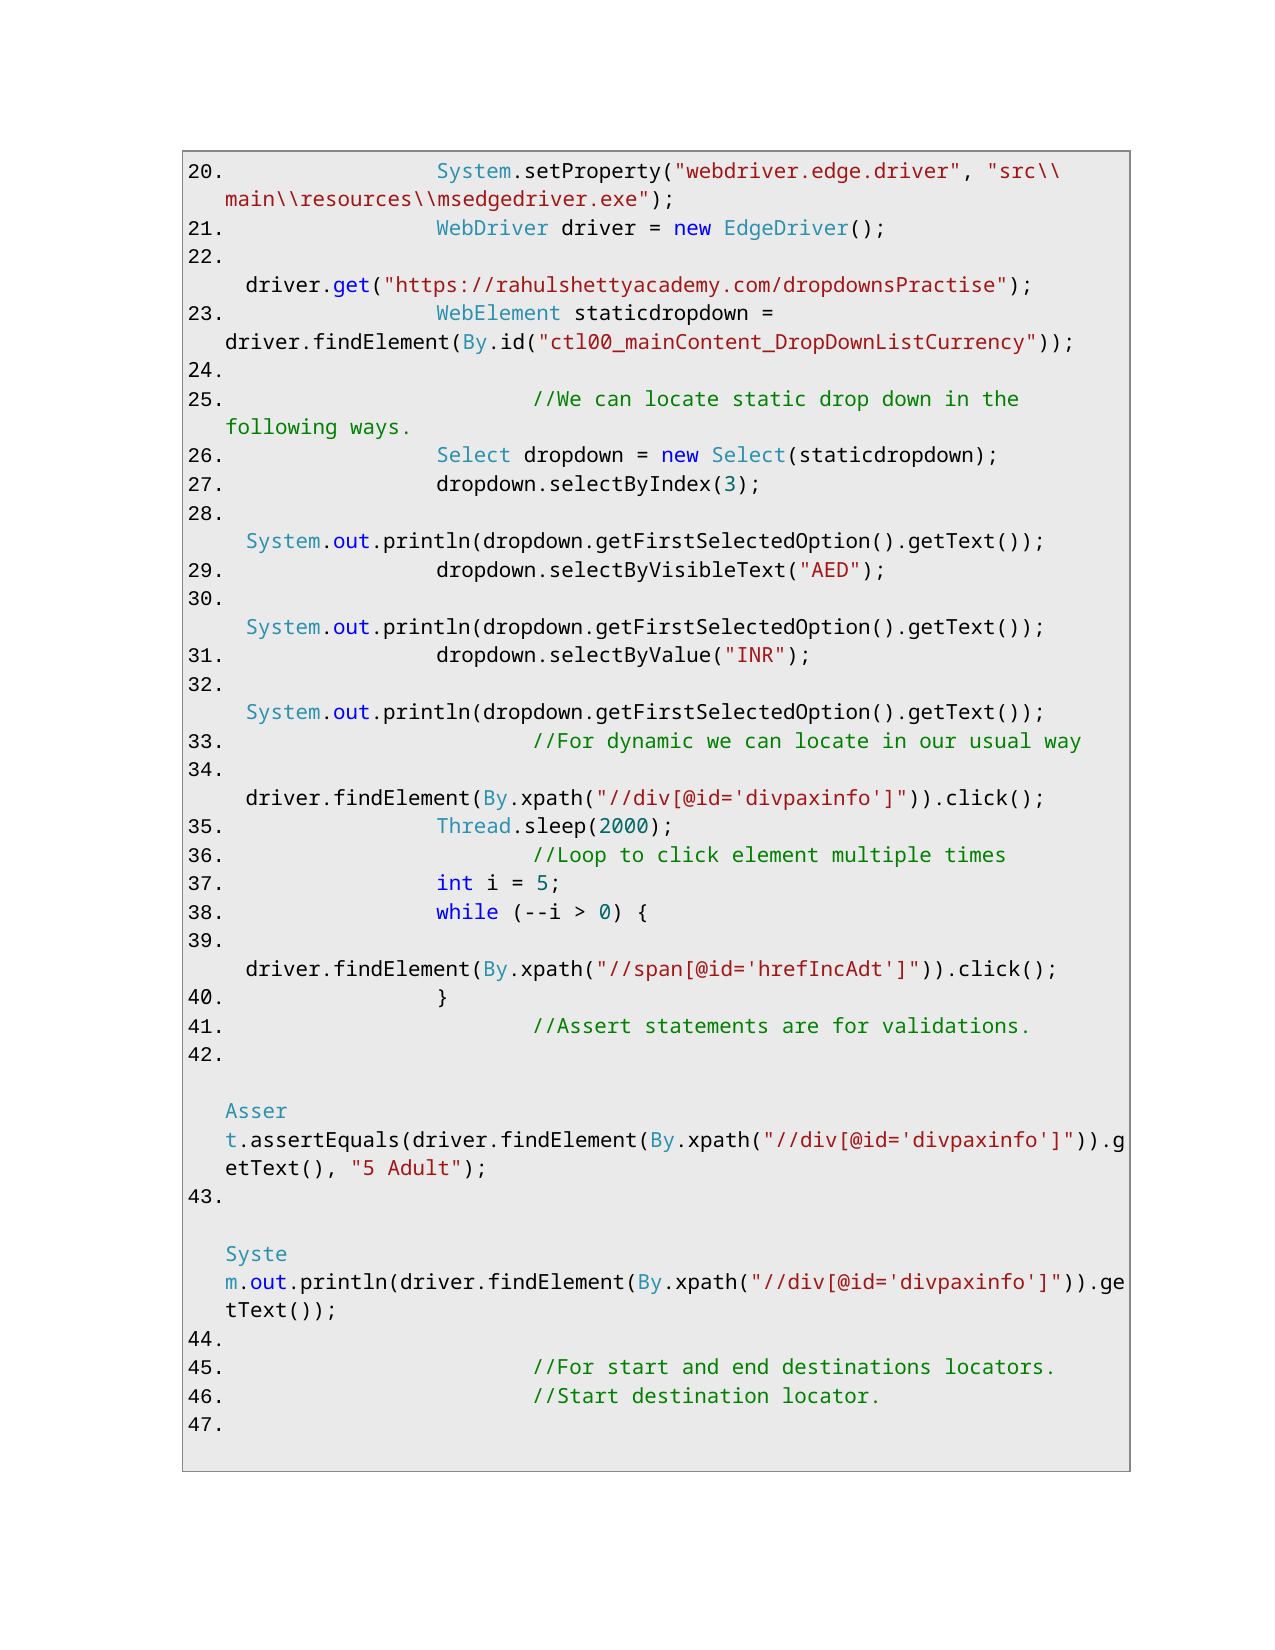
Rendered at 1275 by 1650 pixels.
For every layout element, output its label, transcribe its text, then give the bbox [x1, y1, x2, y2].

list System.setProperty("webdriver.edge.driver", "src\\main\\resources\\msedgedriver.exe"); [183, 152, 1129, 207]
list dropdown.selectByVisibleText("AED"); [183, 549, 1129, 577]
list while (--i > 0) { [183, 891, 1129, 920]
list System.out.println(driver.findElement(By.xpath("//div[@id='divpaxinfo']")).getText()); [183, 1176, 1129, 1318]
list //Loop to click element multiple times [183, 834, 1129, 863]
list driver.get("https://rahulshettyacademy.com/dropdownsPractise"); [183, 236, 1129, 292]
list int i = 5; [183, 863, 1129, 891]
list //We can locate static drop down in the following ways. [183, 378, 1129, 435]
list } [183, 977, 1129, 1005]
list System.out.println(dropdown.getFirstSelectedOption().getText()); [183, 492, 1129, 549]
list WebElement staticdropdown = driver.findElement(By.id("ctl00_mainContent_DropDownListCurrency")); [183, 292, 1129, 349]
list //Assert statements are for validations. [183, 1005, 1129, 1034]
list Select dropdown = new Select(staticdropdown); [183, 435, 1129, 463]
list Thread.sleep(2000); [183, 806, 1129, 834]
list //For start and end destinations locators. [183, 1347, 1129, 1375]
list driver.findElement(By.xpath("//input[@id='ctl00_mainContent_ddl_originStation1_CTXT']")).click(); [183, 1404, 1129, 1471]
list driver.findElement(By.xpath("//span[@id='hrefIncAdt']")).click(); [183, 920, 1129, 977]
list System.out.println(dropdown.getFirstSelectedOption().getText()); [183, 663, 1129, 720]
list WebDriver driver = new EdgeDriver(); [183, 207, 1129, 236]
list System.out.println(dropdown.getFirstSelectedOption().getText()); [183, 577, 1129, 634]
list //For dynamic we can locate in our usual way [183, 720, 1129, 748]
list dropdown.selectByValue("INR"); [183, 634, 1129, 663]
list dropdown.selectByIndex(3); [183, 463, 1129, 492]
list //Start destination locator. [183, 1375, 1129, 1404]
list Assert.assertEquals(driver.findElement(By.xpath("//div[@id='divpaxinfo']")).getText(), "5 Adult"); [183, 1034, 1129, 1176]
list driver.findElement(By.xpath("//div[@id='divpaxinfo']")).click(); [183, 748, 1129, 806]
